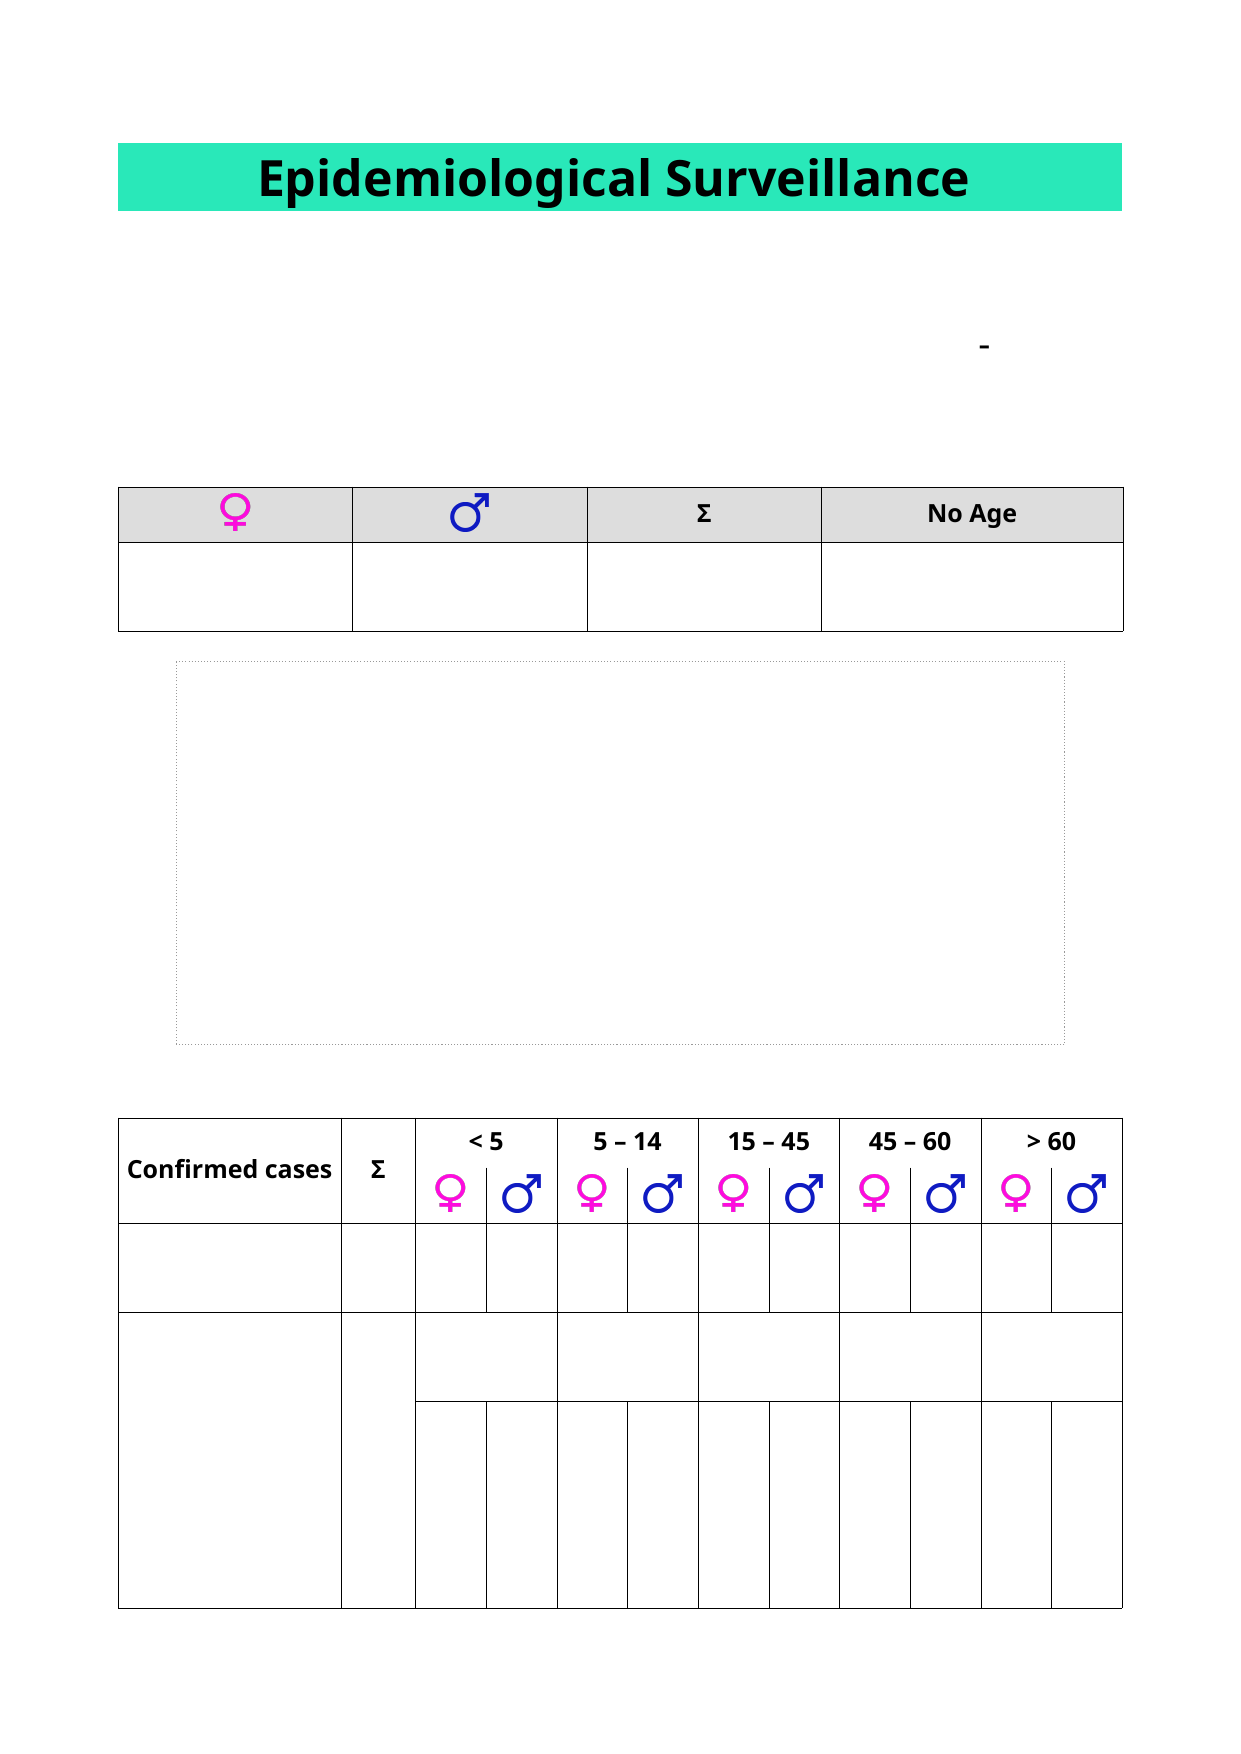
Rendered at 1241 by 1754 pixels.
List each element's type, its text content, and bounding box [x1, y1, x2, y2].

picture [716, 1173, 751, 1213]
table_cell [840, 1224, 910, 1312]
table_cell <dx['age_group_1']> [416, 1313, 557, 1401]
table_header < 5 [416, 1119, 557, 1167]
table_cell [699, 1224, 769, 1312]
table_header [353, 488, 587, 542]
table_header 45 – 60 [840, 1119, 981, 1167]
picture [857, 1173, 892, 1213]
table_header 15 – 45 [699, 1119, 839, 1167]
picture [1066, 1173, 1107, 1214]
table_cell <dx['age_group_3']-dx['age_group_3f']> [770, 1402, 839, 1608]
picture [218, 492, 253, 532]
picture [642, 1173, 683, 1214]
table_cell <dx['age_group_2f']> [558, 1402, 627, 1608]
table_cell [770, 1168, 839, 1223]
table_cell <dx['age_group_5']-dx['age_group_5f']> [1052, 1402, 1122, 1608]
table_cell [982, 1224, 1051, 1312]
picture [433, 1173, 468, 1213]
picture [449, 492, 490, 533]
table_cell [628, 1168, 698, 1223]
table_cell [628, 1224, 698, 1312]
table_header Confirmed cases [119, 1119, 341, 1223]
table_cell <confirmed_cases_num> [588, 543, 821, 631]
table_cell [416, 1224, 486, 1312]
table_cell <dx['age_group_2']-dx['age_group_2f']> [628, 1402, 698, 1608]
table_cell [911, 1224, 981, 1312]
table_header Σ [588, 488, 821, 542]
table_cell <dx['total']> [342, 1313, 415, 1608]
table_cell <dx['age_group_4']-dx['age_group_4f']> [911, 1402, 981, 1608]
table_cell <dx['age_group_5']> [982, 1313, 1122, 1401]
table_cell <dx['age_group_4f']> [840, 1402, 910, 1608]
table_cell [1052, 1168, 1122, 1223]
table_header [119, 488, 352, 542]
table_cell <for each="dx in epidemics_dx"> [119, 1224, 341, 1312]
table_cell [416, 1168, 486, 1223]
table_cell [487, 1168, 557, 1223]
table_cell <dx['age_group_3f']> [699, 1402, 769, 1608]
subtitle <format_date(start_date, user.language)> - <format_date(end_date, user.language)> [118, 318, 1122, 427]
table_header > 60 [982, 1119, 1122, 1167]
table_cell <dx['age_group_2']> [558, 1313, 698, 1401]
table_cell <cases_f> [119, 543, 352, 631]
subtitle <health_condition.rec_name> [118, 240, 1122, 291]
table_cell [558, 1168, 627, 1223]
table_cell [699, 1168, 769, 1223]
table_cell [770, 1224, 839, 1312]
table_cell <cases_m> [353, 543, 587, 631]
table_cell <dx['age_group_1']-dx['age_group_1f']> [487, 1402, 557, 1608]
table_header 5 – 14 [558, 1119, 698, 1167]
picture [999, 1173, 1033, 1213]
picture [784, 1173, 824, 1214]
table_cell [558, 1224, 627, 1312]
table_header Σ [342, 1119, 415, 1223]
picture [501, 1173, 542, 1214]
title Epidemiological Surveillance [118, 143, 1122, 211]
table_cell <dx['age_group_1f']> [416, 1402, 486, 1608]
table_cell <health_condition.rec_name> [119, 1313, 341, 1608]
table_cell <dx['age_group_5f']> [982, 1402, 1051, 1608]
table_cell <non_age_cases> [822, 543, 1123, 631]
table_cell [840, 1168, 910, 1223]
picture [575, 1173, 609, 1213]
table_header No Age [822, 488, 1123, 542]
table_cell <dx['age_group_3']> [699, 1313, 839, 1401]
table_cell [487, 1224, 557, 1312]
table_cell [982, 1168, 1051, 1223]
table_cell [342, 1224, 415, 1312]
picture [925, 1173, 966, 1214]
table_cell [1052, 1224, 1122, 1312]
table_cell [911, 1168, 981, 1223]
table_cell <dx['age_group_4']> [840, 1313, 981, 1401]
